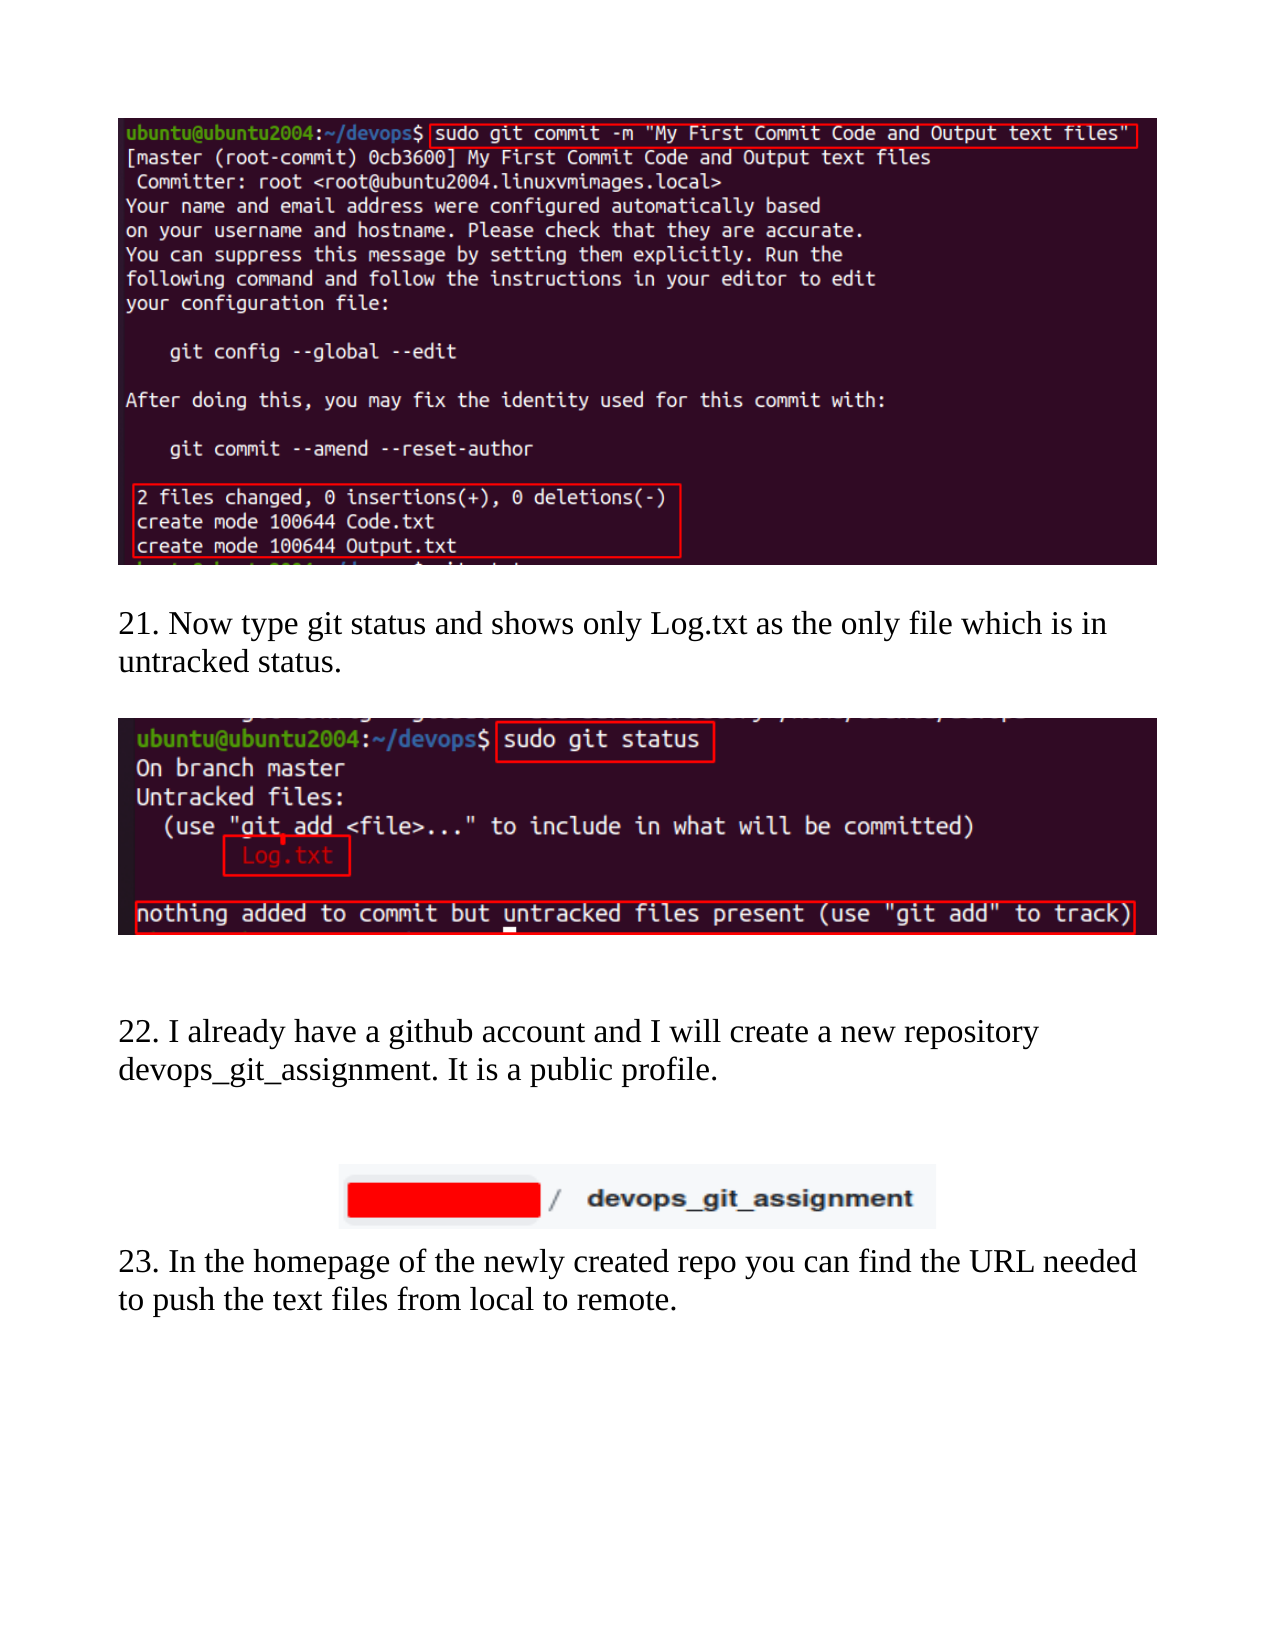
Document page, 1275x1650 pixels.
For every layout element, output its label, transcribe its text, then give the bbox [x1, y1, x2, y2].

picture [118, 118, 1157, 565]
text 22. I already have a github account and I will create a new repository devops_git_assignment. It is a public profile. [118, 1011, 1157, 1087]
text 23. In the homepage of the newly created repo you can find the URL needed to push the text files from local to remote. [118, 1241, 1157, 1317]
picture [338, 1164, 937, 1229]
text 21. Now type git status and shows only Log.txt as the only file which is in untracked status. [118, 603, 1157, 680]
picture [118, 718, 1157, 935]
